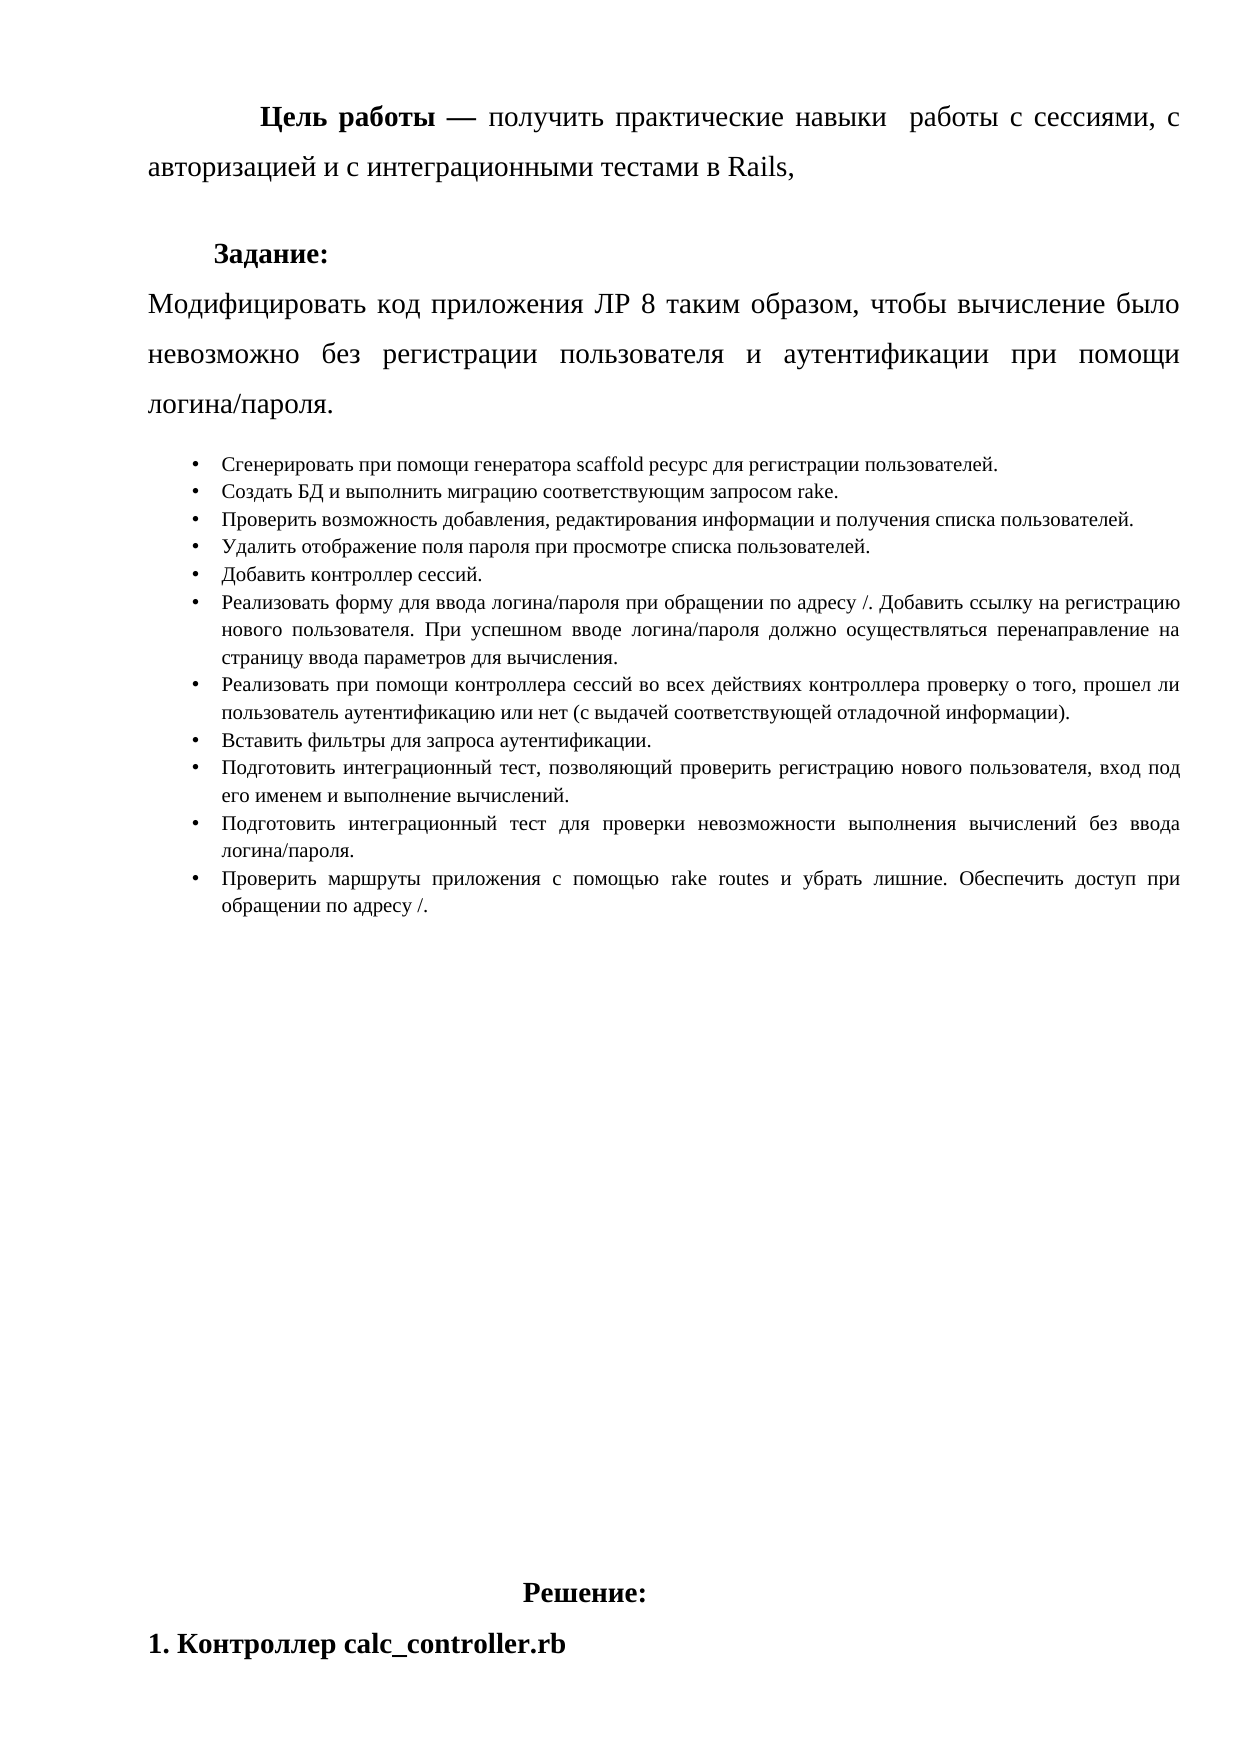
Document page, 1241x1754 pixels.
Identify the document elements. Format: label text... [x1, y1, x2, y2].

list Добавить контроллер сессий. [192, 562, 1181, 586]
list Подготовить интеграционный тест, позволяющий проверить регистрацию нового пользователя, вход под его именем и выполнение вычислений. [192, 755, 1181, 807]
text Решение: [223, 1576, 1181, 1609]
list Создать БД и выполнить миграцию соответствующим запросом rake. [192, 479, 1181, 503]
list Вставить фильтры для запроса аутентификации. [192, 728, 1181, 752]
text Цель работы — получить практические навыки работы с сессиями, с авторизацией и с интеграционными тестами в Rails, [148, 99, 1181, 183]
text Модифицировать код приложения ЛР 8 таким образом, чтобы вычисление было невозможно без регистрации пользователя и аутентификации при помощи логина/пароля. [148, 286, 1181, 420]
list Удалить отображение поля пароля при просмотре списка пользователей. [192, 534, 1181, 558]
text Задание: [148, 236, 1181, 269]
list Подготовить интеграционный тест для проверки невозможности выполнения вычислений без ввода логина/пароля. [192, 810, 1181, 862]
list Проверить возможность добавления, редактирования информации и получения списка пользователей. [192, 507, 1181, 531]
list Реализовать форму для ввода логина/пароля при обращении по адресу /. Добавить ссылку на регистрацию нового пользователя. При успешном вводе логина/пароля должно осуществляться перенаправление на страницу ввода параметров для вычисления. [192, 589, 1181, 669]
list Реализовать при помощи контроллера сессий во всех действиях контроллера проверку о того, прошел ли пользователь аутентификацию или нет (с выдачей соответствующей отладочной информации). [192, 672, 1181, 724]
text 1. Контроллер calc_controller.rb [148, 1626, 1181, 1659]
list Проверить маршруты приложения с помощью rake routes и убрать лишние. Обеспечить доступ при обращении по адресу /. [192, 866, 1181, 917]
list Сгенерировать при помощи генератора scaffold ресурс для регистрации пользователей. [192, 452, 1181, 476]
